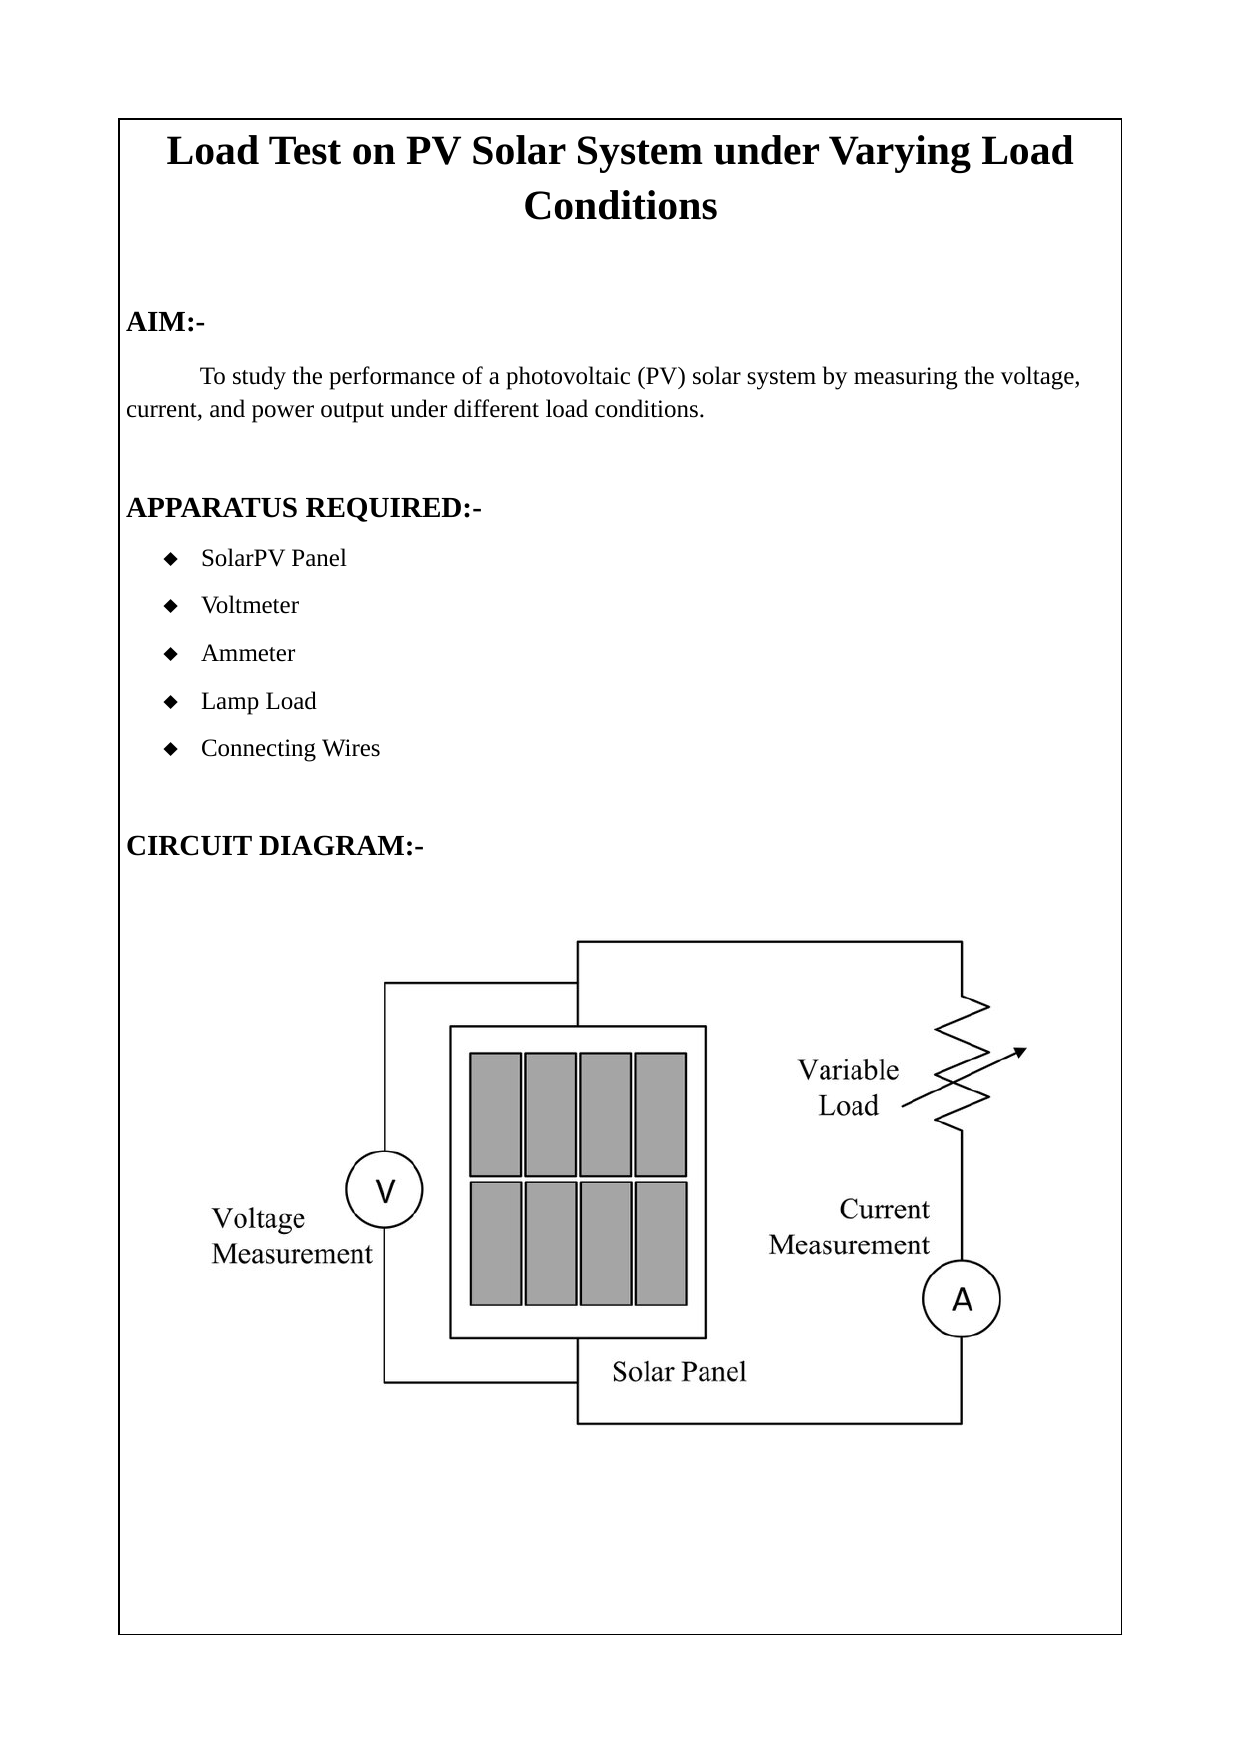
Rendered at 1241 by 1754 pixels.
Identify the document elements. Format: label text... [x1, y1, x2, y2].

text To study the performance of a photovoltaic (PV) solar system by measuring the voltage, current, and power output under different load conditions. [126, 357, 1115, 423]
list Connecting Wires [163, 733, 1115, 762]
text AIM:- [126, 304, 1115, 337]
text Load Test on PV Solar System under Varying Load Conditions [126, 126, 1115, 229]
list SolarPV Panel [163, 543, 1115, 572]
picture [208, 937, 1030, 1428]
text CIRCUIT DIAGRAM:- [126, 828, 1115, 862]
list Voltmeter [163, 591, 1115, 619]
list Lamp Load [163, 686, 1115, 714]
text APPARATUS REQUIRED:- [126, 490, 1115, 523]
list Ammeter [163, 638, 1115, 667]
